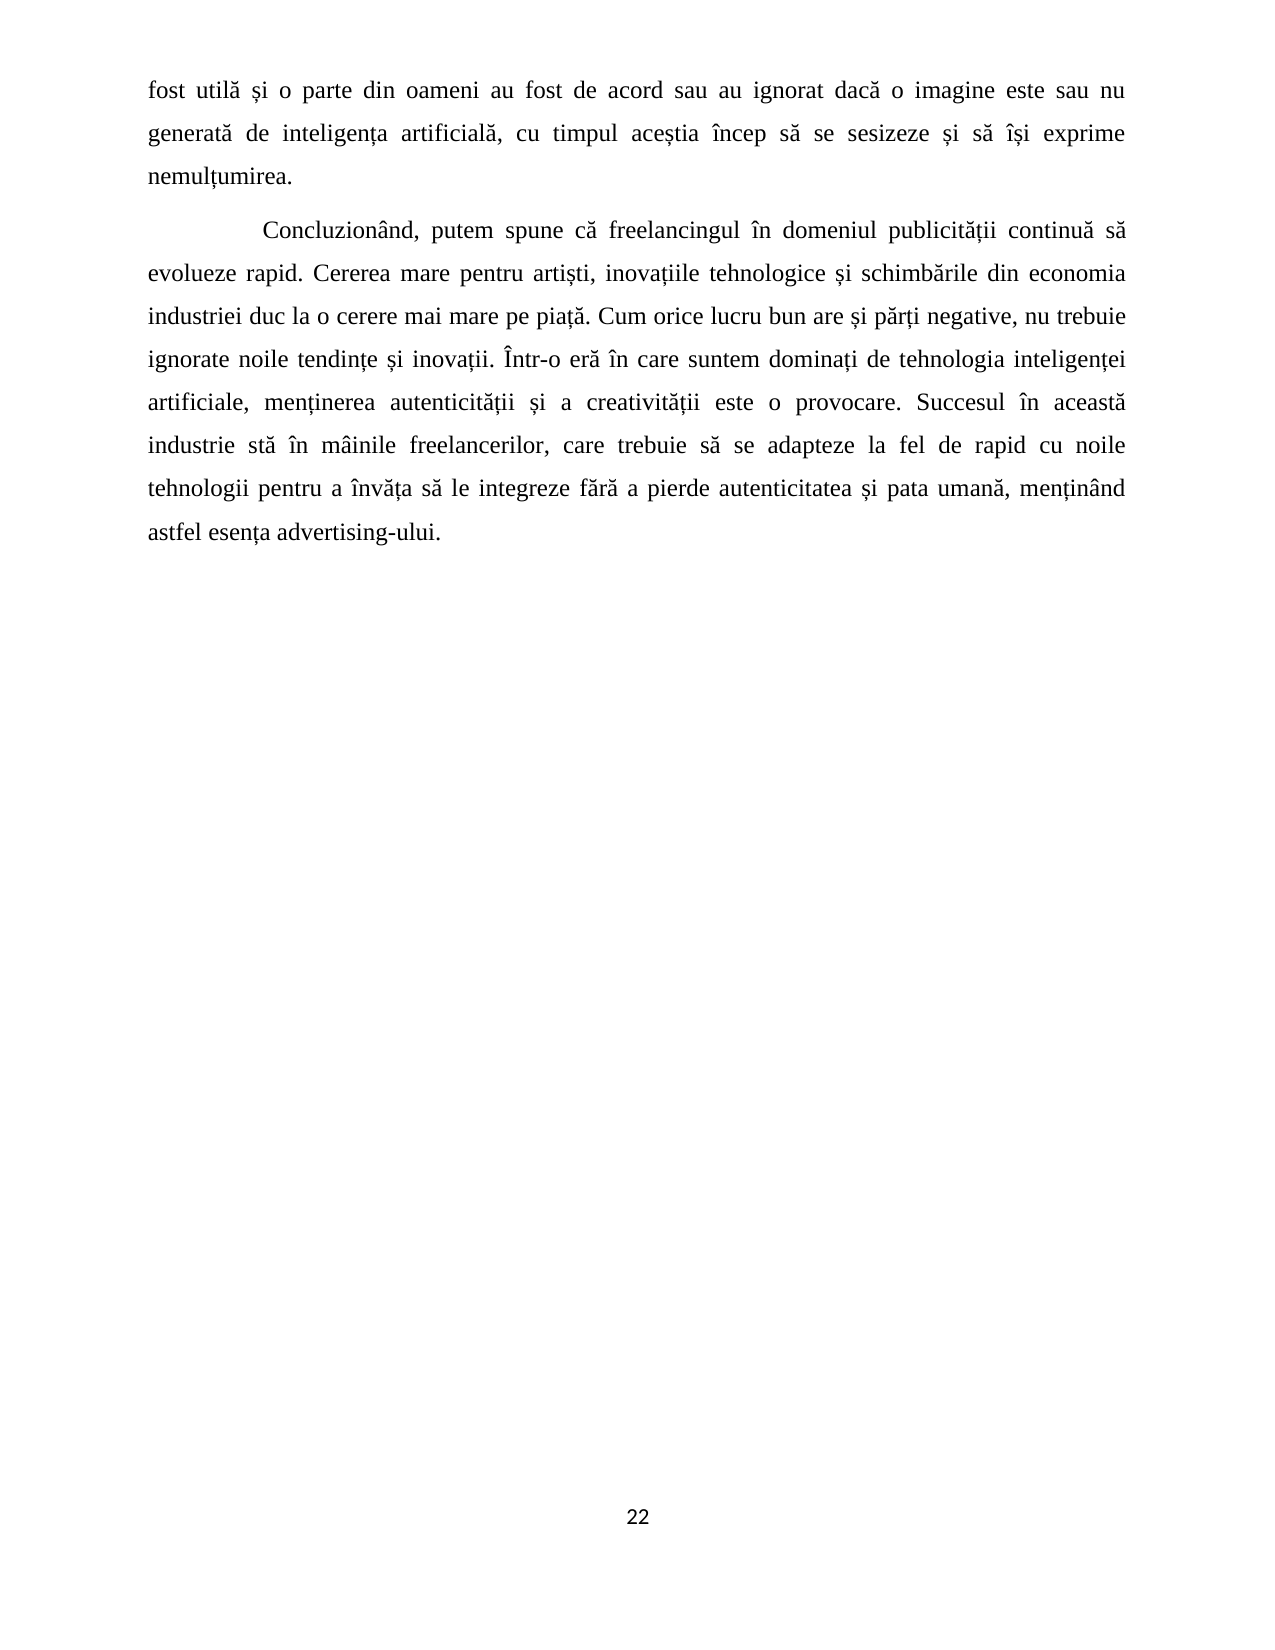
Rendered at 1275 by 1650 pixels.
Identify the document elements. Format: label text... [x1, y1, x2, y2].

text fost utilă și o parte din oameni au fost de acord sau au ignorat dacă o imagine este sau nu generată de inteligența artificială, cu timpul aceștia încep să se sesizeze și să își exprime nemulțumirea. [148, 75, 1127, 190]
text Concluzionând, putem spune că freelancingul în domeniul publicității continuă să evolueze rapid. Cererea mare pentru artiști, inovațiile tehnologice și schimbările din economia industriei duc la o cerere mai mare pe piață. Cum orice lucru bun are și părți negative, nu trebuie ignorate noile tendințe și inovații. Într-o eră în care suntem dominați de tehnologia inteligenței artificiale, menținerea autenticității și a creativității este o provocare. Succesul în această industrie stă în mâinile freelancerilor, care trebuie să se adapteze la fel de rapid cu noile tehnologii pentru a învăța să le integreze fără a pierde autenticitatea și pata umană, menținând astfel esența advertising-ului. [148, 215, 1127, 545]
